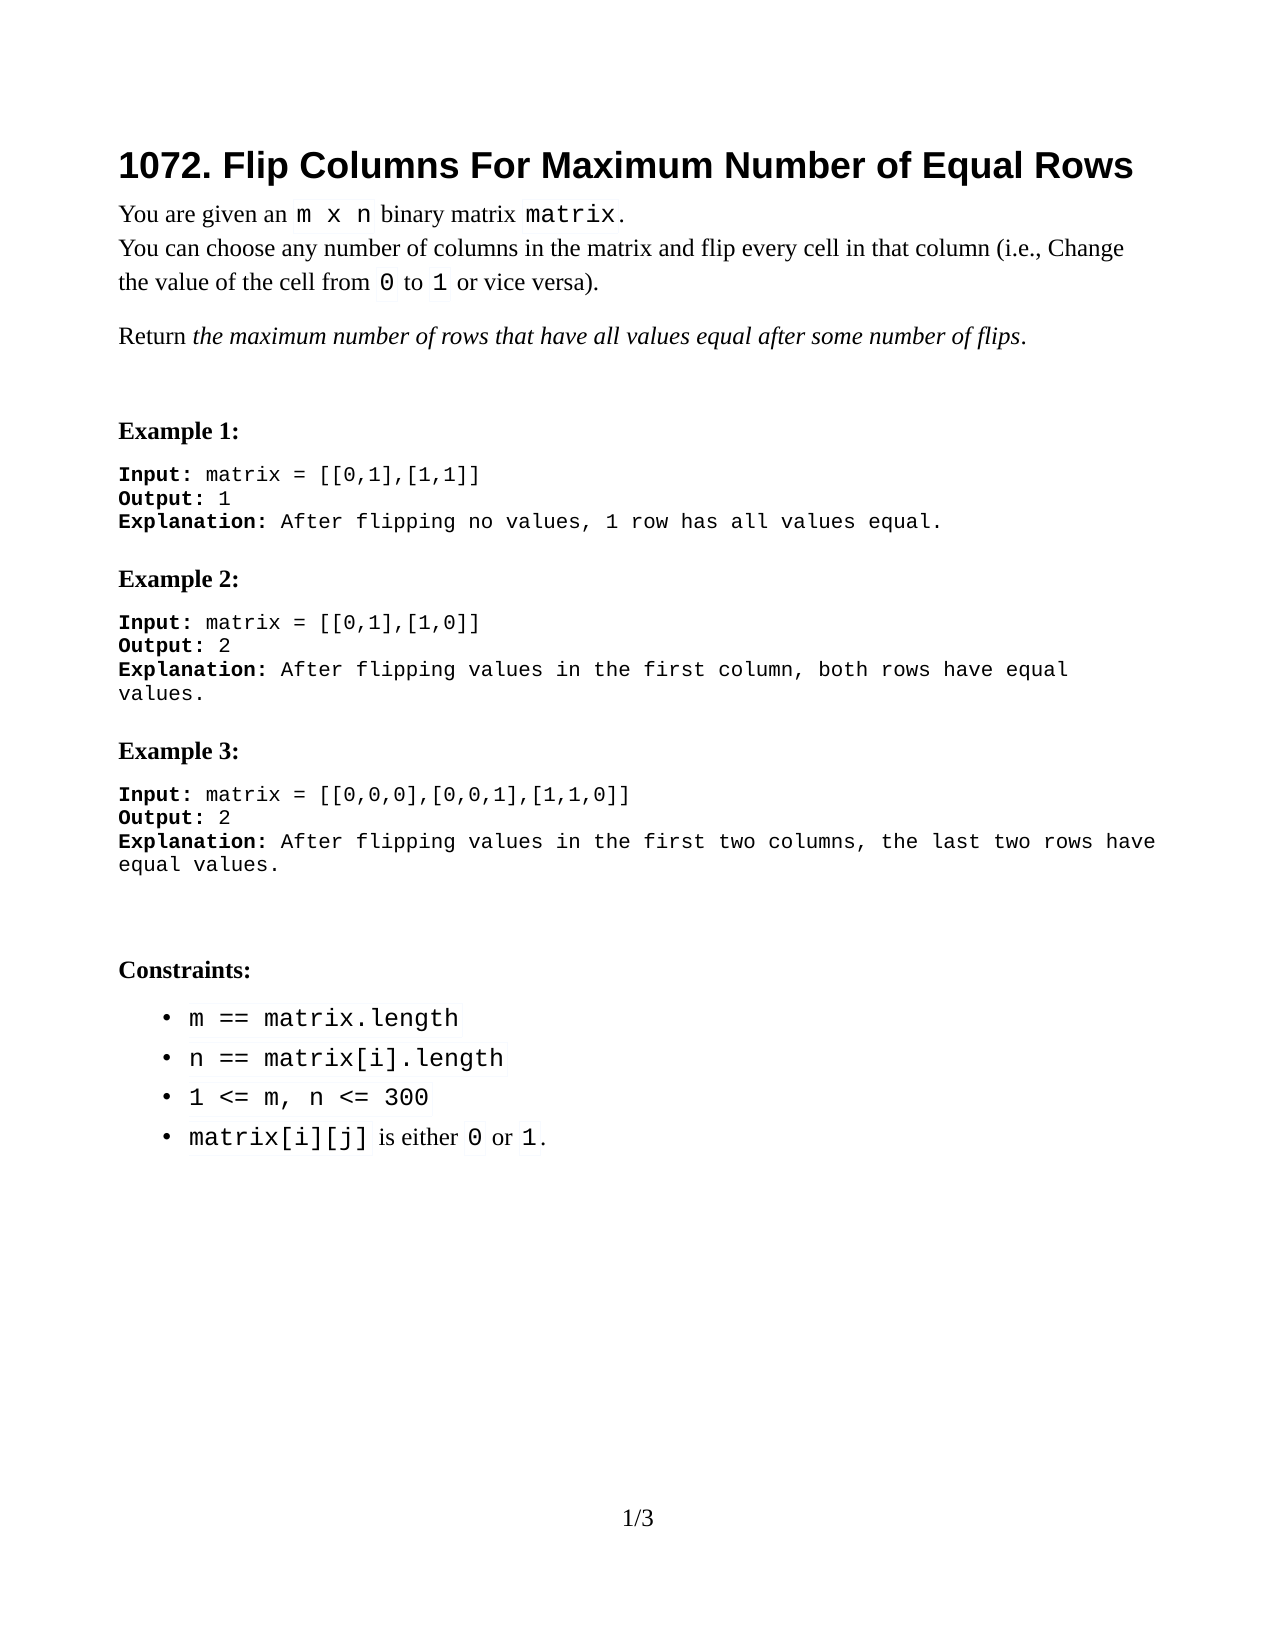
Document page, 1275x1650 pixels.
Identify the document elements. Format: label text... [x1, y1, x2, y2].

text Explanation: After flipping values in the first column, both rows have equal values. [118, 659, 1157, 706]
text Output: 2 [118, 636, 1157, 659]
list [433, 1082, 1157, 1116]
text You can choose any number of columns in the matrix and flip every cell in that column (i.e., Change the value of the cell from 0 to 1 or vice versa). [118, 233, 1157, 301]
list matrix[i][j] is either 0 or 1. [541, 1121, 1157, 1156]
text Example 1: [118, 416, 1157, 445]
list matrix[i][j] is either 0 or 1. [465, 1122, 485, 1155]
list m == matrix.length [162, 1003, 462, 1037]
text Input: matrix = [[0,1],[1,1]] [118, 464, 1157, 487]
text Example 2: [118, 564, 1157, 593]
list 1 <= m, n <= 300 [162, 1082, 432, 1116]
text Input: matrix = [[0,0,0],[0,0,1],[1,1,0]] [118, 783, 1157, 807]
text binary matrix [375, 199, 522, 233]
list matrix[i][j] is either 0 or 1. [373, 1121, 464, 1156]
text Return the maximum number of rows that have all values equal after some number of flips. [118, 321, 1157, 350]
text matrix [523, 200, 618, 233]
text Constraints: [118, 955, 1157, 984]
text m x n [294, 200, 374, 233]
text Explanation: After flipping values in the first two columns, the last two rows have equal values. [118, 831, 1157, 878]
list matrix[i][j] is either 0 or 1. [520, 1122, 540, 1155]
text Explanation: After flipping no values, 1 row has all values equal. [118, 511, 1157, 535]
list matrix[i][j] is either 0 or 1. [162, 1121, 372, 1156]
text Output: 2 [118, 807, 1157, 831]
subtitle 1072. Flip Columns For Maximum Number of Equal Rows [118, 143, 1157, 186]
list [463, 1003, 1157, 1037]
text Output: 1 [118, 487, 1157, 511]
text You are given an [118, 199, 293, 233]
list matrix[i][j] is either 0 or 1. [486, 1121, 519, 1156]
list n == matrix[i].length [162, 1042, 507, 1077]
text Input: matrix = [[0,1],[1,0]] [118, 612, 1157, 636]
list [508, 1042, 1157, 1077]
text . [619, 199, 1157, 233]
text Example 3: [118, 736, 1157, 765]
